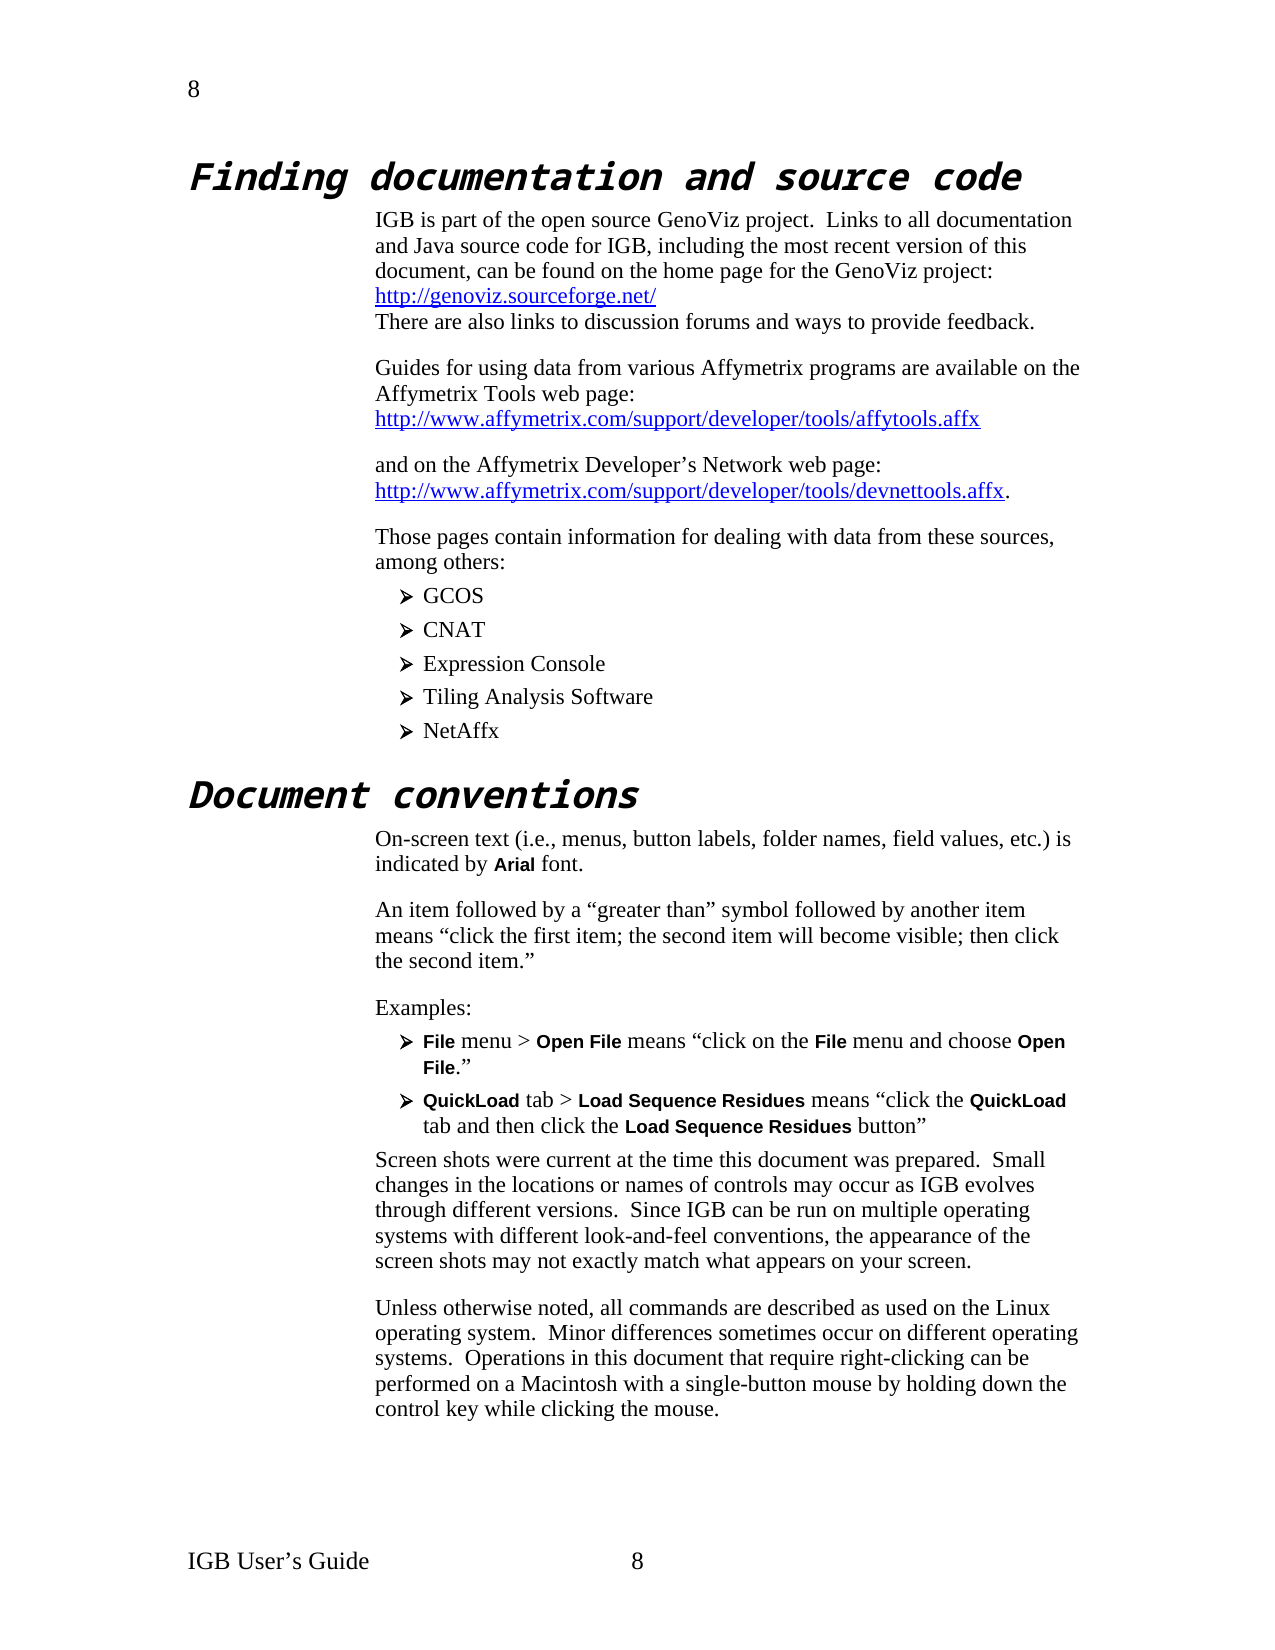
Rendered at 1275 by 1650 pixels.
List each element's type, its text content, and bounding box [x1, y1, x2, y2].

text On-screen text (i.e., menus, button labels, folder names, field values, etc.) is indicated by Arial font. [375, 826, 1087, 877]
text Those pages contain information for dealing with data from these sources, among others: [375, 524, 1087, 575]
text Guides for using data from various Affymetrix programs are available on the Affymetrix Tools web page: http://www.affymetrix.com/support/developer/tools/affytools.affx [375, 355, 1087, 431]
text An item followed by a “greater than” symbol followed by another item means “click the first item; the second item will become visible; then click the second item.” [375, 897, 1087, 974]
text Screen shots were current at the time this document was prepared. Small changes in the locations or names of controls may occur as IGB evolves through different versions. Since IGB can be run on multiple operating systems with different look-and-feel conventions, the appearance of the screen shots may not exactly match what appears on your screen. [375, 1147, 1087, 1274]
subtitle Finding documentation and source code [187, 150, 1087, 201]
text Examples: [375, 994, 1087, 1020]
list GCOS [399, 583, 1087, 608]
subtitle Document conventions [187, 768, 1087, 819]
text Unless otherwise noted, all commands are described as used on the Linux operating system. Minor differences sometimes occur on different operating systems. Operations in this document that require right-clicking can be performed on a Macintosh with a single-button mouse by holding down the control key while clicking the mouse. [375, 1294, 1087, 1422]
text and on the Affymetrix Developer’s Network web page: http://www.affymetrix.com/support/developer/tools/devnettools.affx. [375, 452, 1087, 503]
text IGB is part of the open source GenoViz project. Links to all documentation and Java source code for IGB, including the most recent version of this document, can be found on the home page for the GenoViz project: http://genoviz.sourceforge.net/ There are also links to discussion forums and ways to provide feedback. [375, 207, 1087, 334]
list QuickLoad tab > Load Sequence Residues means “click the QuickLoad tab and then click the Load Sequence Residues button” [399, 1087, 1087, 1138]
list NetAffx [399, 718, 1087, 743]
list Expression Console [399, 651, 1087, 676]
list Tiling Analysis Software [399, 684, 1087, 710]
list CNAT [399, 617, 1087, 642]
list File menu > Open File means “click on the File menu and choose Open File.” [399, 1028, 1087, 1079]
